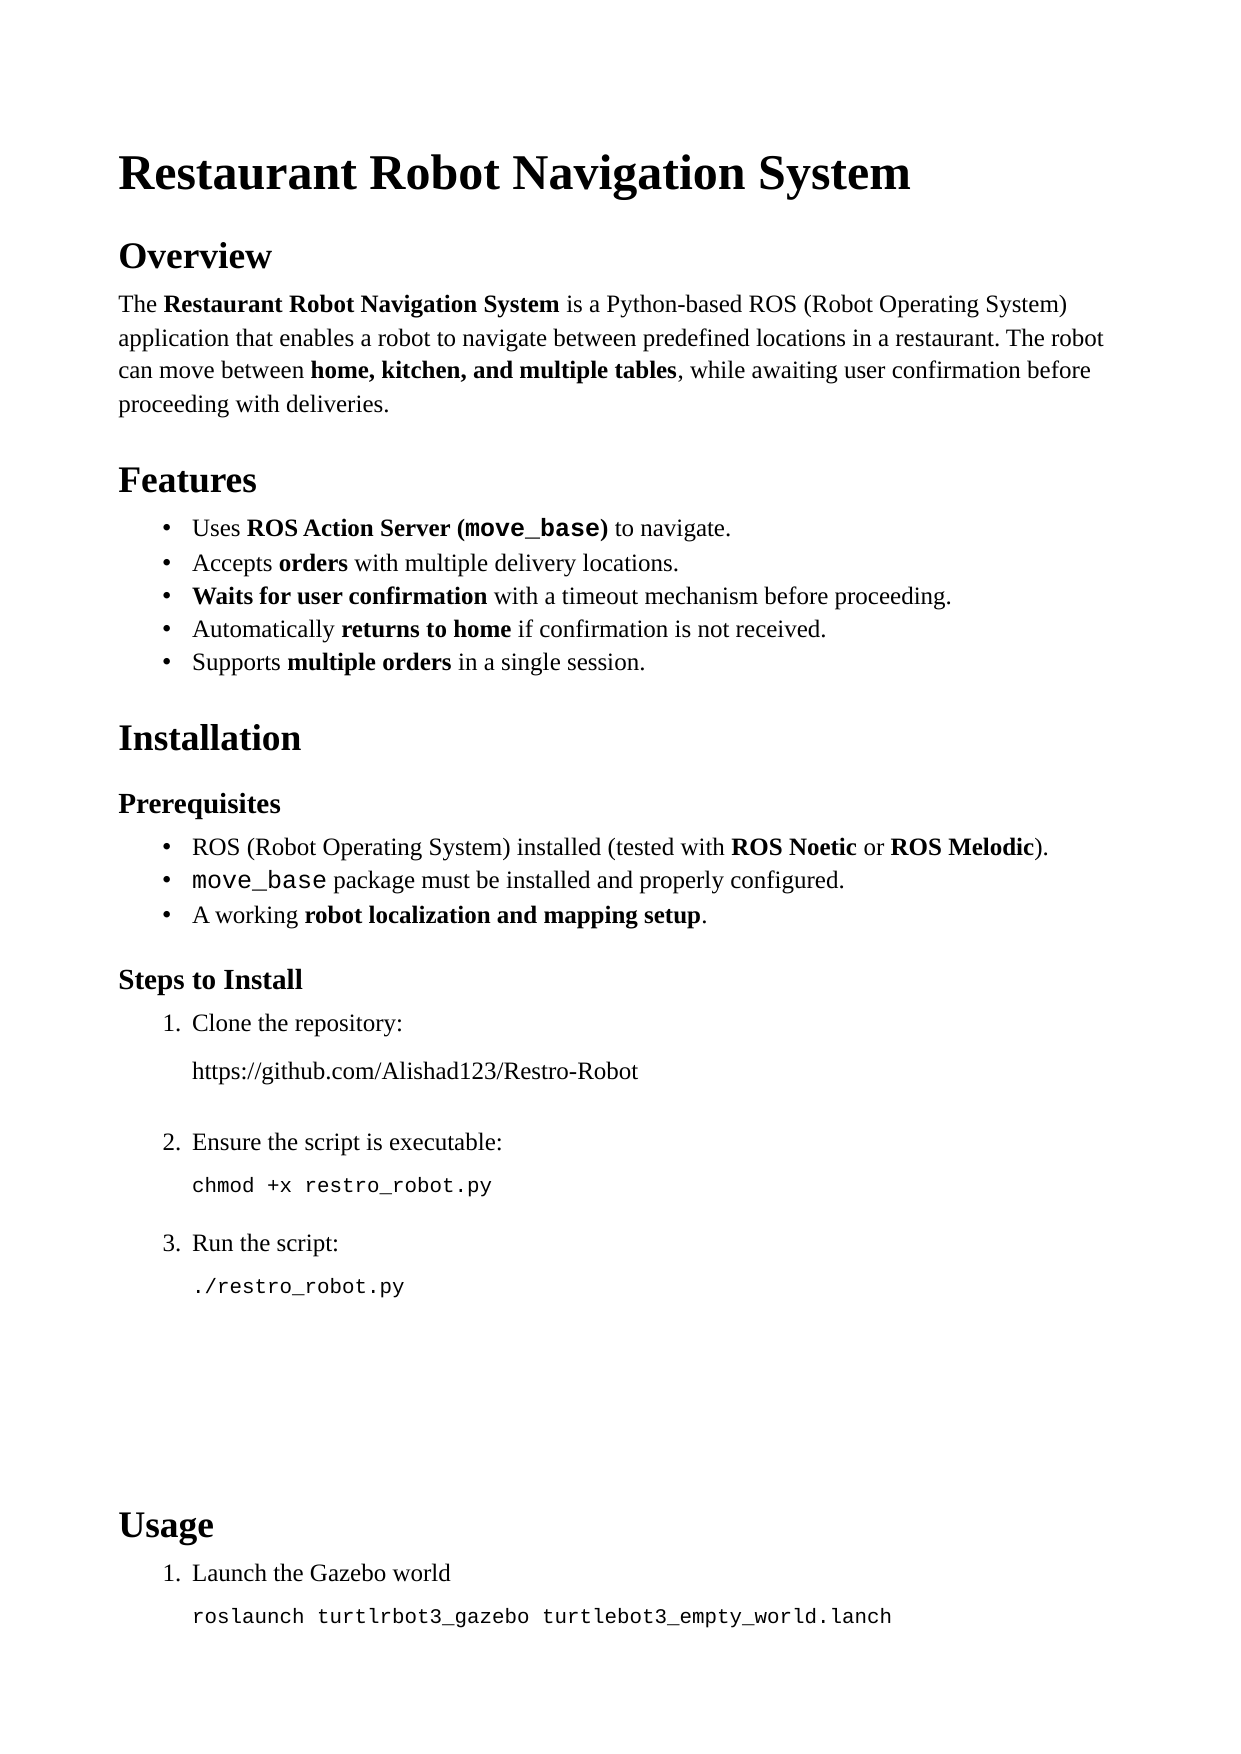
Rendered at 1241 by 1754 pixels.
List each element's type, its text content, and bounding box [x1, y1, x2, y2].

subtitle Steps to Install [118, 962, 1122, 996]
subtitle Installation [118, 716, 1122, 759]
list Accepts orders with multiple delivery locations. [162, 548, 1122, 577]
list roslaunch turtlrbot3_gazebo turtlebot3_empty_world.lanch [162, 1606, 1122, 1629]
list ./restro_robot.py [162, 1276, 1122, 1299]
text The Restaurant Robot Navigation System is a Python-based ROS (Robot Operating System) application that enables a robot to navigate between predefined locations in a restaurant. The robot can move between home, kitchen, and multiple tables, while awaiting user confirmation before proceeding with deliveries. [118, 289, 1122, 417]
list Uses ROS Action Server (move_base) to navigate. [162, 513, 1122, 543]
subtitle Prerequisites [118, 786, 1122, 819]
list Ensure the script is executable: [162, 1127, 1122, 1156]
list ROS (Robot Operating System) installed (tested with ROS Noetic or ROS Melodic). [162, 832, 1122, 861]
list move_base package must be installed and properly configured. [162, 865, 1122, 896]
list Waits for user confirmation with a timeout mechanism before proceeding. [162, 581, 1122, 610]
subtitle Overview [118, 234, 1122, 277]
list A working robot localization and mapping setup. [162, 900, 1122, 929]
subtitle Usage [118, 1503, 1122, 1546]
subtitle Restaurant Robot Navigation System [118, 143, 1122, 201]
list Automatically returns to home if confirmation is not received. [162, 614, 1122, 643]
subtitle Features [118, 457, 1122, 500]
list Clone the repository: [162, 1008, 1122, 1037]
list Supports multiple orders in a single session. [162, 647, 1122, 676]
list chmod +x restro_robot.py [162, 1175, 1122, 1199]
list Launch the Gazebo world [162, 1558, 1122, 1587]
list Run the script: [162, 1228, 1122, 1257]
list https://github.com/Alishad123/Restro-Robot [162, 1056, 1122, 1085]
